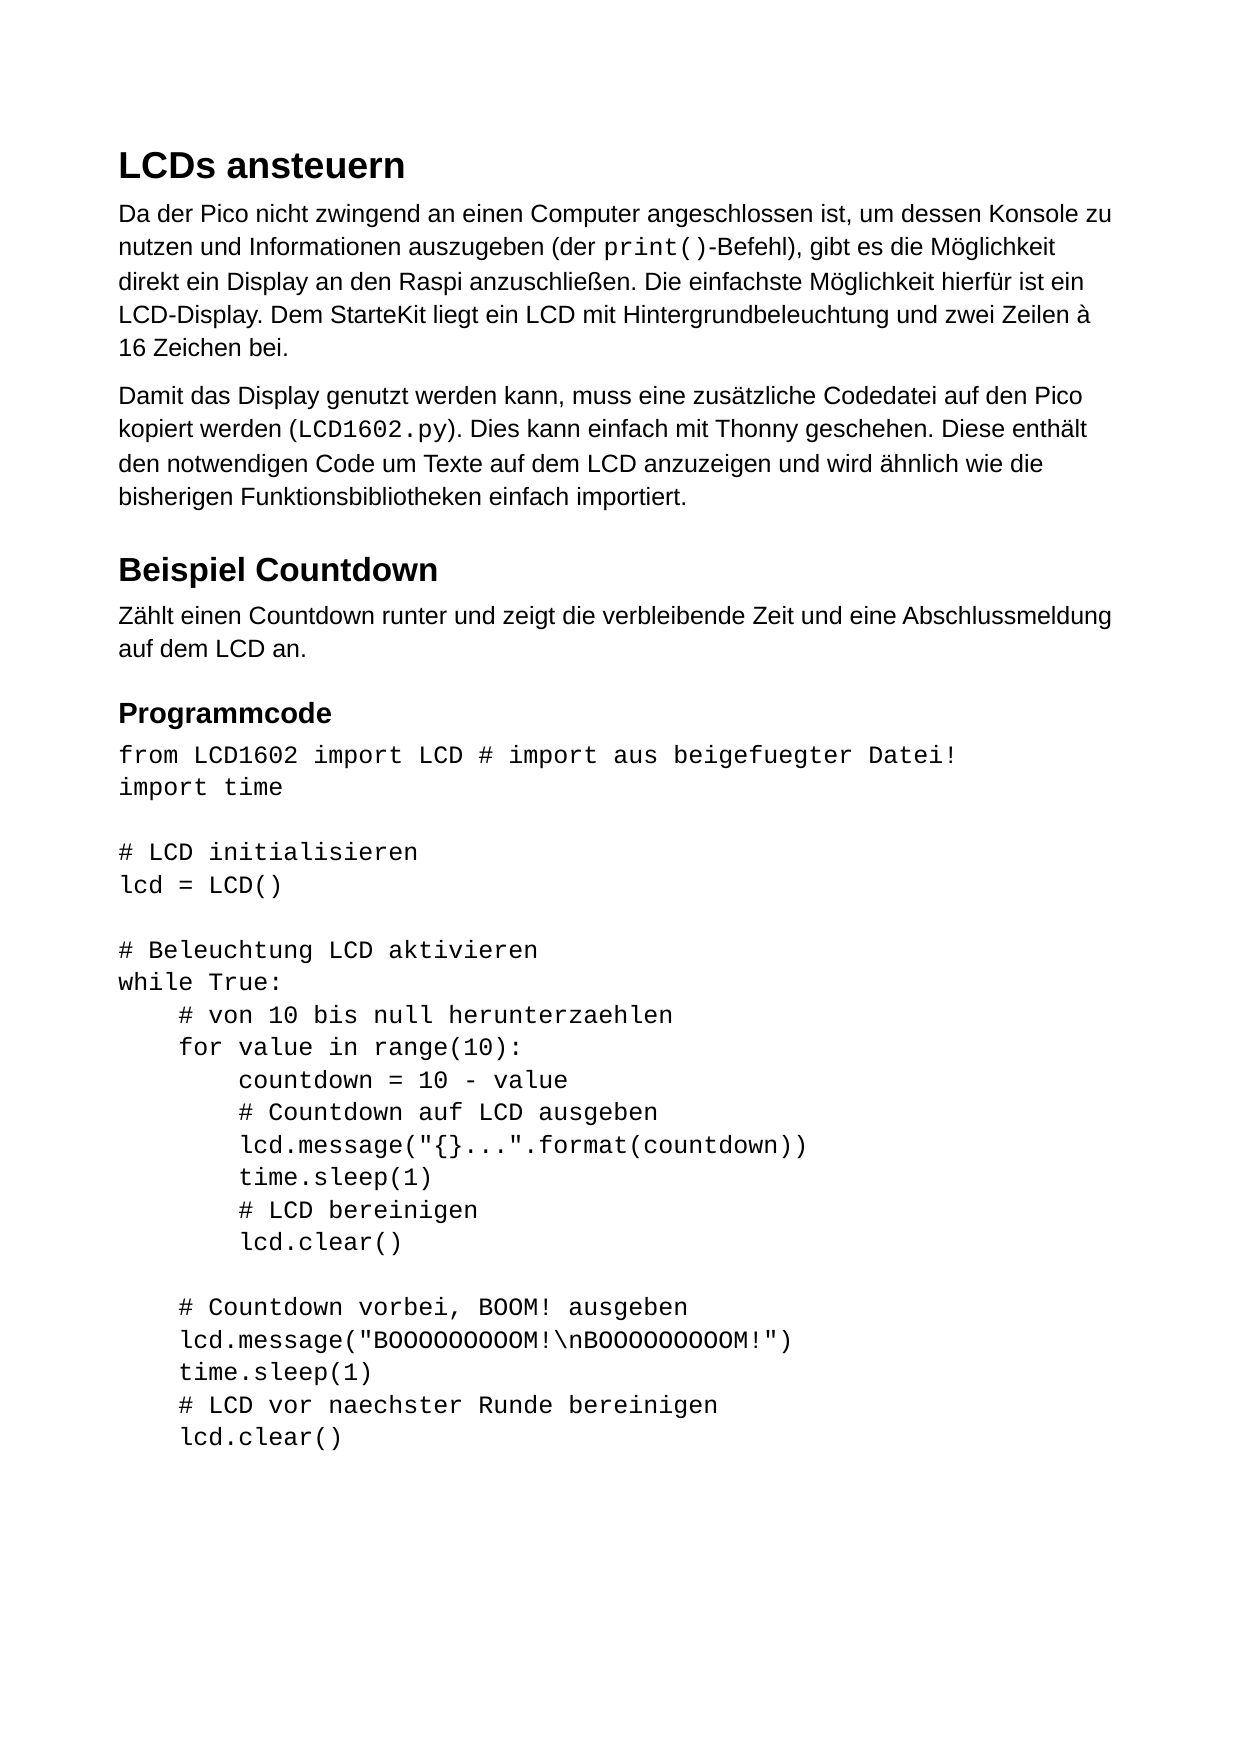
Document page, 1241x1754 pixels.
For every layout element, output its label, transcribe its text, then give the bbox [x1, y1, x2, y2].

text time.sleep(1) [118, 1360, 1122, 1388]
text Zählt einen Countdown runter und zeigt die verbleibende Zeit und eine Abschlussmeldung auf dem LCD an. [118, 601, 1122, 663]
text Da der Pico nicht zwingend an einen Computer angeschlossen ist, um dessen Konsole zu nutzen und Informationen auszugeben (der print()-Befehl), gibt es die Möglichkeit direkt ein Display an den Raspi anzuschließen. Die einfachste Möglichkeit hierfür ist ein LCD-Display. Dem StarteKit liegt ein LCD mit Hintergrundbeleuchtung und zwei Zeilen à 16 Zeichen bei. [118, 199, 1122, 362]
subtitle Programmcode [118, 696, 1122, 730]
text from LCD1602 import LCD # import aus beigefuegter Datei! [118, 742, 1122, 771]
text # Beleuchtung LCD aktivieren [118, 937, 1122, 966]
text lcd.clear() [118, 1230, 1122, 1258]
text # Countdown vorbei, BOOM! ausgeben [118, 1295, 1122, 1323]
text countdown = 10 - value [118, 1067, 1122, 1096]
text Damit das Display genutzt werden kann, muss eine zusätzliche Codedatei auf den Pico kopiert werden (LCD1602.py). Dies kann einfach mit Thonny geschehen. Diese enthält den notwendigen Code um Texte auf dem LCD anzuzeigen und wird ähnlich wie die bisherigen Funktionsbibliotheken einfach importiert. [118, 381, 1122, 511]
text lcd.message("BOOOOOOOOOM!\nBOOOOOOOOOM!") [118, 1327, 1122, 1356]
text # LCD vor naechster Runde bereinigen [118, 1392, 1122, 1421]
subtitle LCDs ansteuern [118, 143, 1122, 186]
text import time [118, 775, 1122, 803]
text lcd = LCD() [118, 872, 1122, 901]
text lcd.clear() [118, 1425, 1122, 1453]
text lcd.message("{}...".format(countdown)) [118, 1132, 1122, 1161]
text while True: [118, 970, 1122, 998]
text time.sleep(1) [118, 1165, 1122, 1193]
subtitle Beispiel Countdown [118, 550, 1122, 589]
text for value in range(10): [118, 1035, 1122, 1063]
text # LCD bereinigen [118, 1197, 1122, 1226]
text # Countdown auf LCD ausgeben [118, 1100, 1122, 1128]
text # LCD initialisieren [118, 840, 1122, 868]
text # von 10 bis null herunterzaehlen [118, 1002, 1122, 1031]
